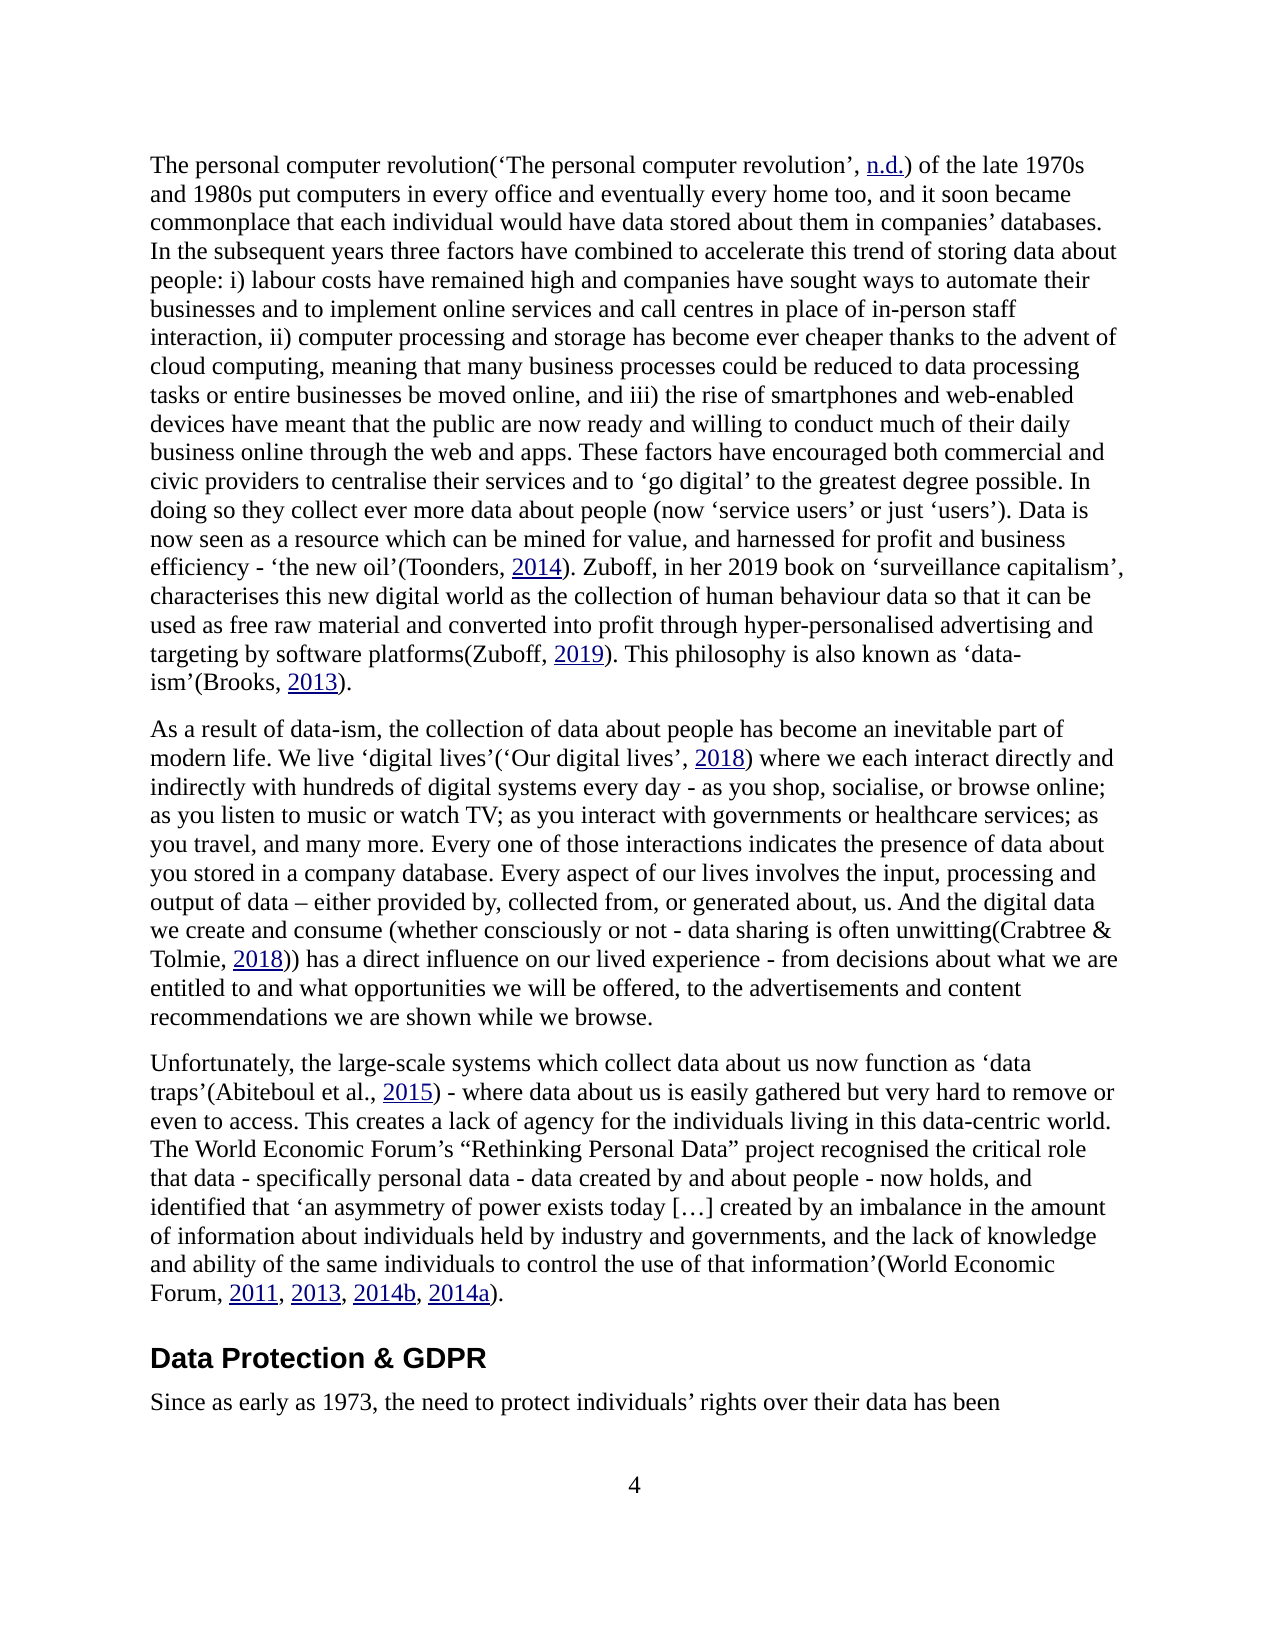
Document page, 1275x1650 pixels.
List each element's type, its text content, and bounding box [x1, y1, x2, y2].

subtitle Data Protection & GDPR [150, 1341, 1125, 1374]
text Since as early as 1973, the need to protect individuals’ rights over their data has been [150, 1387, 1125, 1416]
text Unfortunately, the large-scale systems which collect data about us now function as ‘data traps’(Abiteboul et al., 2015) - where data about us is easily gathered but very hard to remove or even to access. This creates a lack of agency for the individuals living in this data-centric world. The World Economic Forum’s “Rethinking Personal Data” project recognised the critical role that data - specifically personal data - data created by and about people - now holds, and identified that ‘an asymmetry of power exists today […] created by an imbalance in the amount of information about individuals held by industry and governments, and the lack of knowledge and ability of the same individuals to control the use of that information’(World Economic Forum, 2011, 2013, 2014b, 2014a). [150, 1048, 1125, 1307]
text The personal computer revolution(‘The personal computer revolution’, n.d.) of the late 1970s and 1980s put computers in every office and eventually every home too, and it soon became commonplace that each individual would have data stored about them in companies’ databases. In the subsequent years three factors have combined to accelerate this trend of storing data about people: i) labour costs have remained high and companies have sought ways to automate their businesses and to implement online services and call centres in place of in-person staff interaction, ii) computer processing and storage has become ever cheaper thanks to the advent of cloud computing, meaning that many business processes could be reduced to data processing tasks or entire businesses be moved online, and iii) the rise of smartphones and web-enabled devices have meant that the public are now ready and willing to conduct much of their daily business online through the web and apps. These factors have encouraged both commercial and civic providers to centralise their services and to ‘go digital’ to the greatest degree possible. In doing so they collect ever more data about people (now ‘service users’ or just ‘users’). Data is now seen as a resource which can be mined for value, and harnessed for profit and business efficiency - ‘the new oil’(Toonders, 2014). Zuboff, in her 2019 book on ‘surveillance capitalism’, characterises this new digital world as the collection of human behaviour data so that it can be used as free raw material and converted into profit through hyper-personalised advertising and targeting by software platforms(Zuboff, 2019). This philosophy is also known as ‘data-ism’(Brooks, 2013). [150, 150, 1125, 696]
text As a result of data-ism, the collection of data about people has become an inevitable part of modern life. We live ‘digital lives’(‘Our digital lives’, 2018) where we each interact directly and indirectly with hundreds of digital systems every day - as you shop, socialise, or browse online; as you listen to music or watch TV; as you interact with governments or healthcare services; as you travel, and many more. Every one of those interactions indicates the presence of data about you stored in a company database. Every aspect of our lives involves the input, processing and output of data – either provided by, collected from, or generated about, us. And the digital data we create and consume (whether consciously or not - data sharing is often unwitting(Crabtree & Tolmie, 2018)) has a direct influence on our lived experience - from decisions about what we are entitled to and what opportunities we will be offered, to the advertisements and content recommendations we are shown while we browse. [150, 714, 1125, 1030]
